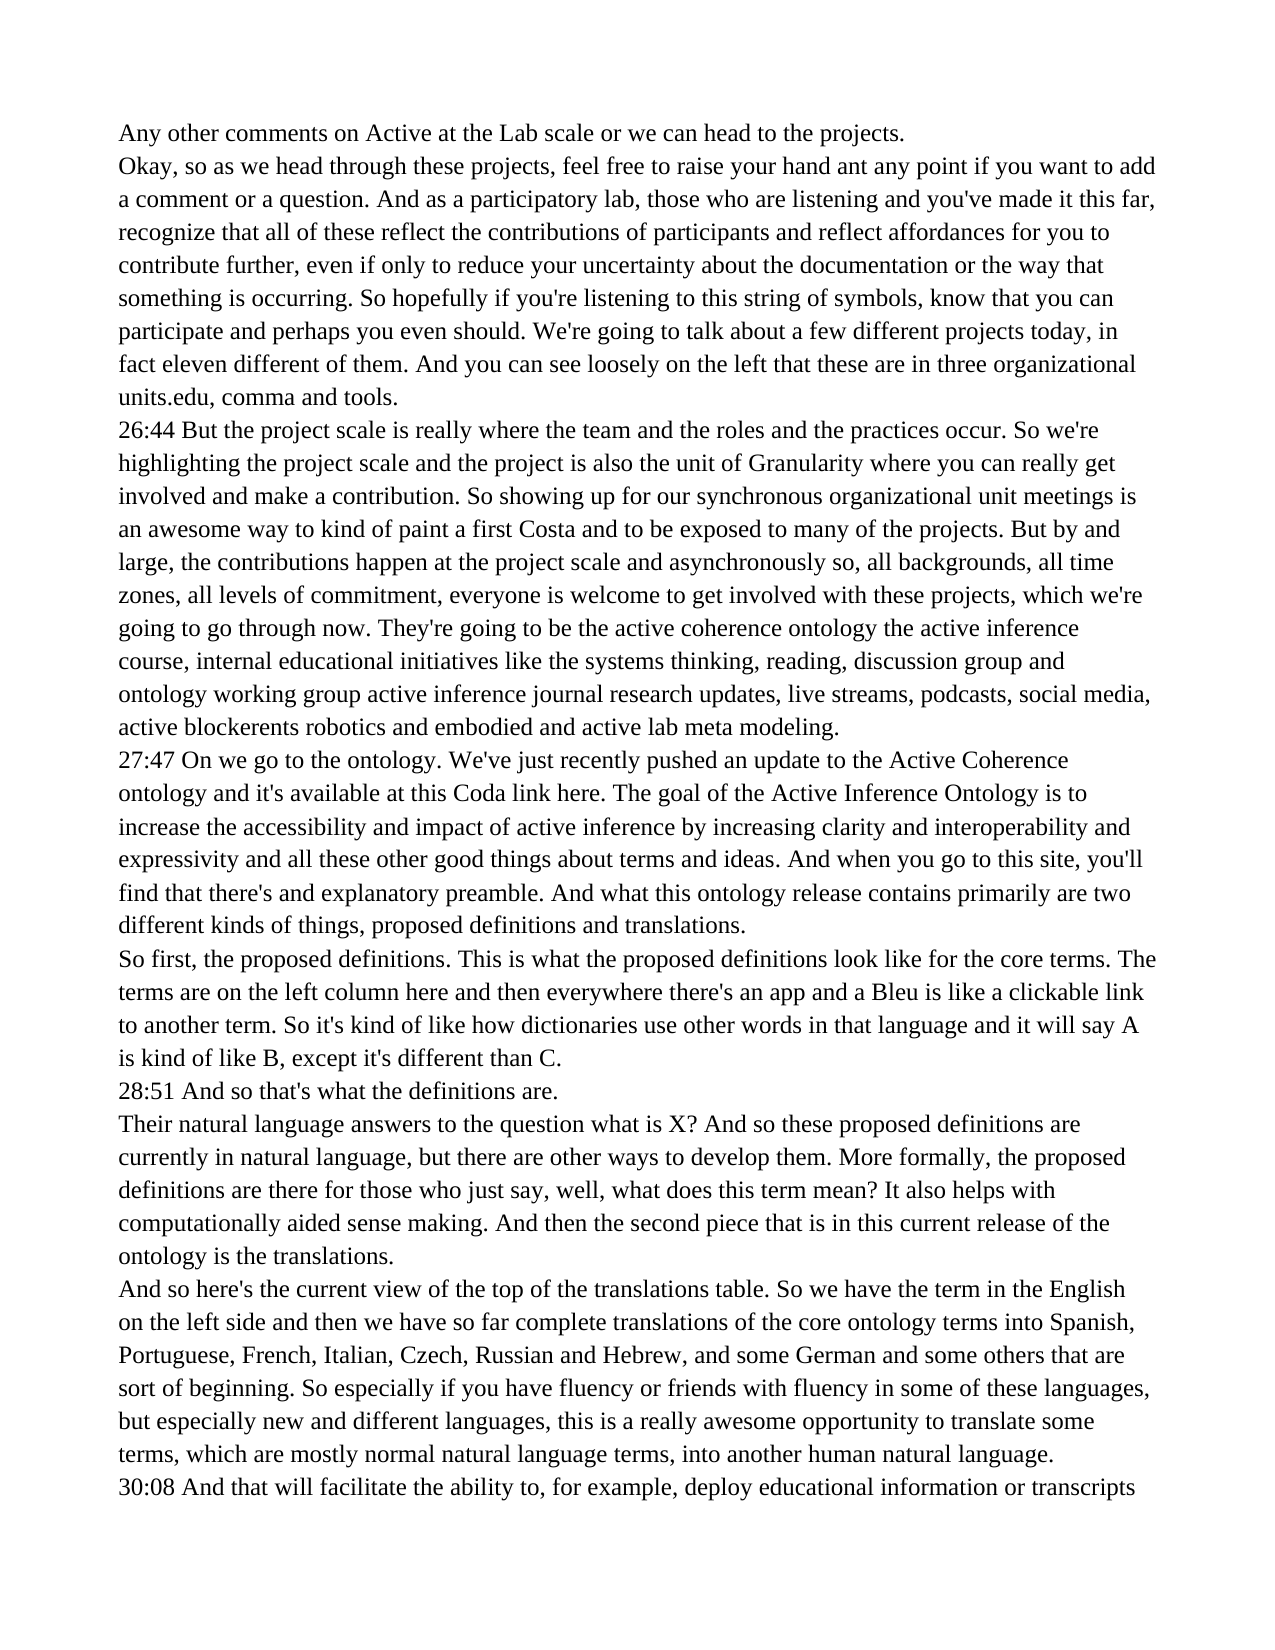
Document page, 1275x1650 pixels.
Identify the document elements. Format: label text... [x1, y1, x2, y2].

text 27:47 On we go to the ontology. We've just recently pushed an update to the Active Coherence ontology and it's available at this Coda link here. The goal of the Active Inference Ontology is to increase the accessibility and impact of active inference by increasing clarity and interoperability and expressivity and all these other good things about terms and ideas. And when you go to this site, you'll find that there's and explanatory preamble. And what this ontology release contains primarily are two different kinds of things, proposed definitions and translations. [118, 746, 1157, 939]
text 28:51 And so that's what the definitions are. [118, 1076, 1157, 1104]
text Their natural language answers to the question what is X? And so these proposed definitions are currently in natural language, but there are other ways to develop them. More formally, the proposed definitions are there for those who just say, well, what does this term mean? It also helps with computationally aided sense making. And then the second piece that is in this current release of the ontology is the translations. [118, 1109, 1157, 1269]
text So first, the proposed definitions. This is what the proposed definitions look like for the core terms. The terms are on the left column here and then everywhere there's an app and a Bleu is like a clickable link to another term. So it's kind of like how dictionaries use other words in that language and it will say A is kind of like B, except it's different than C. [118, 944, 1157, 1071]
text 26:44 But the project scale is really where the team and the roles and the practices occur. So we're highlighting the project scale and the project is also the unit of Granularity where you can really get involved and make a contribution. So showing up for our synchronous organizational unit meetings is an awesome way to kind of paint a first Costa and to be exposed to many of the projects. But by and large, the contributions happen at the project scale and asynchronously so, all backgrounds, all time zones, all levels of commitment, everyone is welcome to get involved with these projects, which we're going to go through now. They're going to be the active coherence ontology the active inference course, internal educational initiatives like the systems thinking, reading, discussion group and ontology working group active inference journal research updates, live streams, podcasts, social media, active blockerents robotics and embodied and active lab meta modeling. [118, 415, 1157, 741]
text 30:08 And that will facilitate the ability to, for example, deploy educational information or transcripts [118, 1472, 1157, 1501]
text Okay, so as we head through these projects, feel free to raise your hand ant any point if you want to add a comment or a question. And as a participatory lab, those who are listening and you've made it this far, recognize that all of these reflect the contributions of participants and reflect affordances for you to contribute further, even if only to reduce your uncertainty about the documentation or the way that something is occurring. So hopefully if you're listening to this string of symbols, know that you can participate and perhaps you even should. We're going to talk about a few different projects today, in fact eleven different of them. And you can see loosely on the left that these are in three organizational units.edu, comma and tools. [118, 151, 1157, 411]
text And so here's the current view of the top of the translations table. So we have the term in the English on the left side and then we have so far complete translations of the core ontology terms into Spanish, Portuguese, French, Italian, Czech, Russian and Hebrew, and some German and some others that are sort of beginning. So especially if you have fluency or friends with fluency in some of these languages, but especially new and different languages, this is a really awesome opportunity to translate some terms, which are mostly normal natural language terms, into another human natural language. [118, 1274, 1157, 1468]
text Any other comments on Active at the Lab scale or we can head to the projects. [118, 118, 1157, 147]
